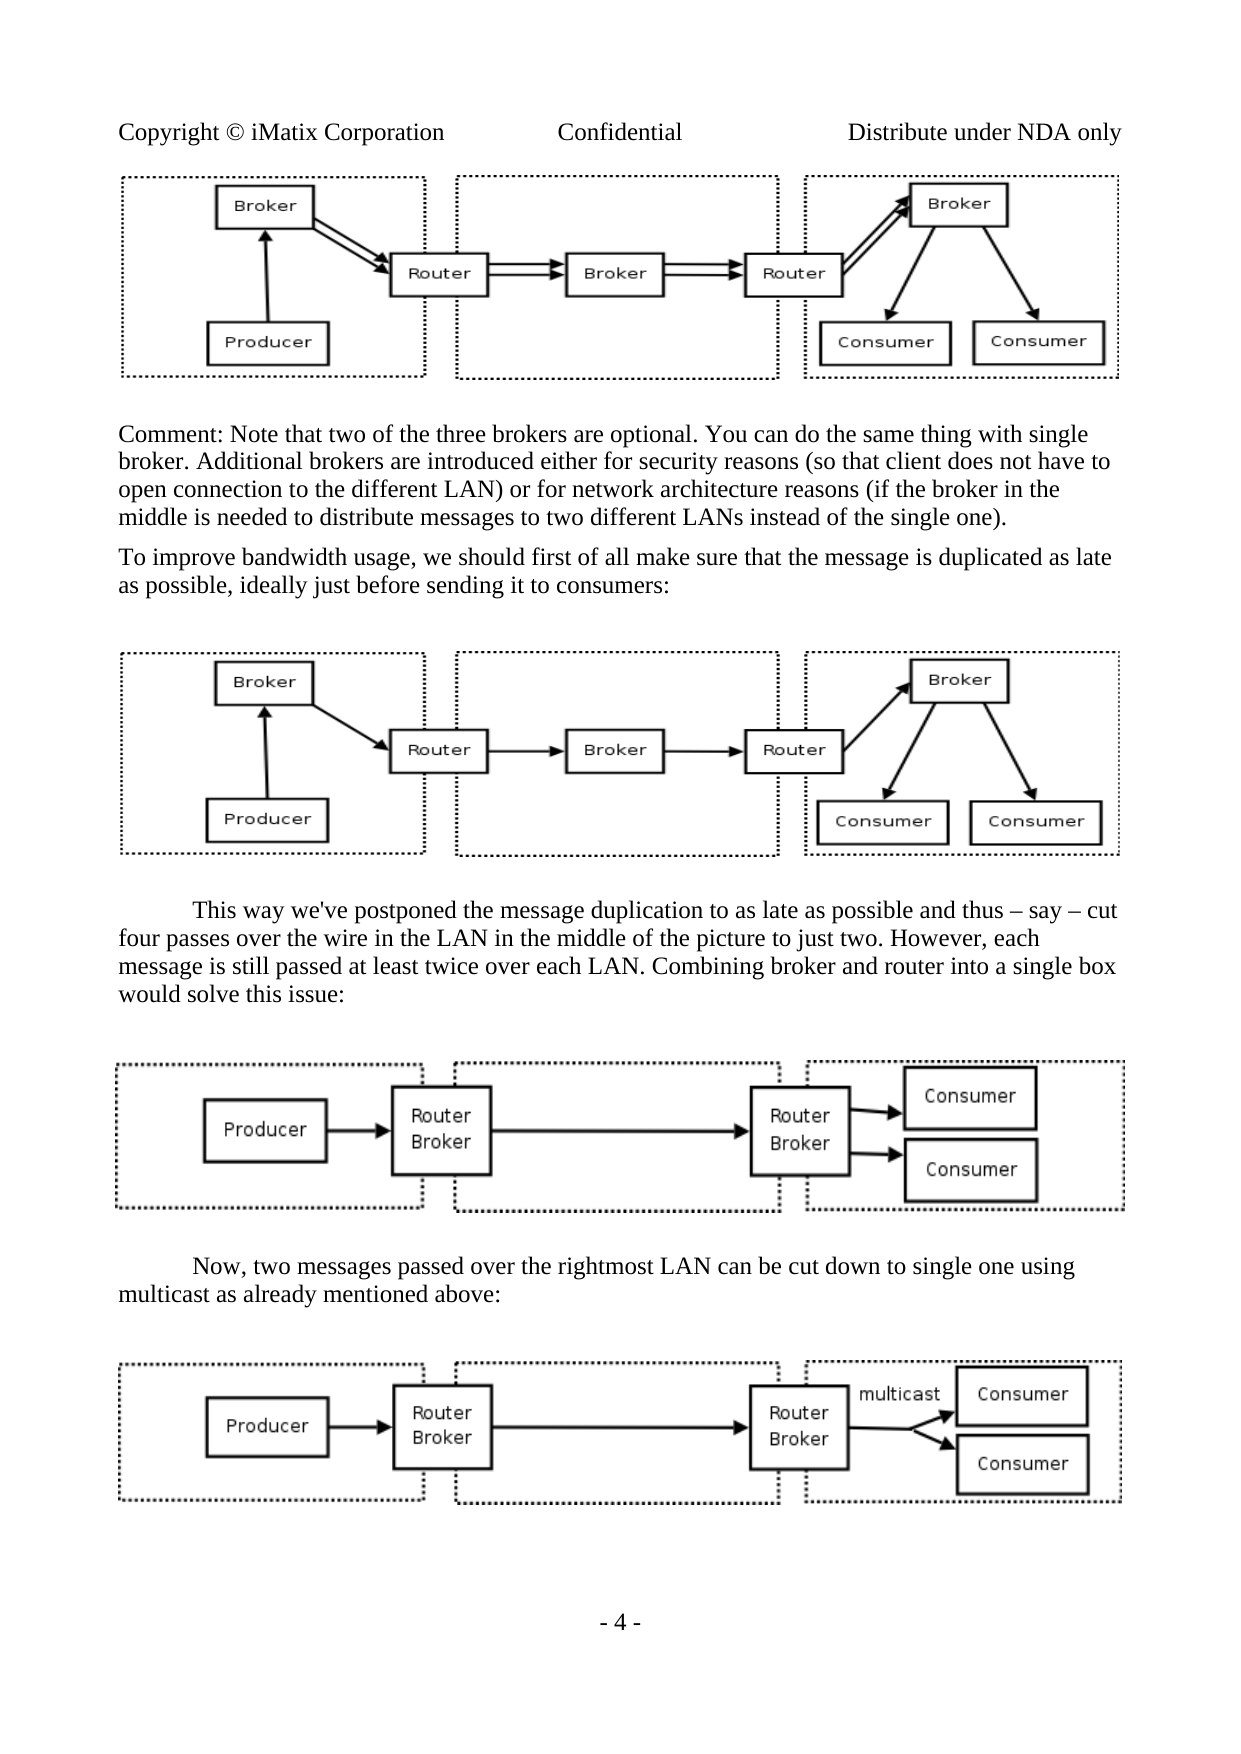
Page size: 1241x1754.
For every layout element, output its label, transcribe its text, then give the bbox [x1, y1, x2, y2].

picture [115, 1060, 1125, 1213]
picture [121, 175, 1119, 380]
text To improve bandwidth usage, we should first of all make sure that the message is duplicated as late as possible, ideally just before sending it to consumers: [118, 543, 1122, 598]
text Comment: Note that two of the three brokers are optional. You can do the same thing with single broker. Additional brokers are introduced either for security reasons (so that client does not have to open connection to the different LAN) or for network architecture reasons (if the broker in the middle is needed to distribute messages to two different LANs instead of the single one). [118, 420, 1122, 531]
picture [118, 1360, 1122, 1505]
text This way we've postponed the message duplication to as late as possible and thus – say – cut four passes over the wire in the LAN in the middle of the picture to just two. However, each message is still passed at least twice over each LAN. Combining broker and router into a single box would solve this issue: [118, 897, 1122, 1007]
text Now, two messages passed over the rightmost LAN can be cut down to single one using multicast as already mentioned above: [118, 1252, 1122, 1308]
picture [120, 651, 1120, 857]
